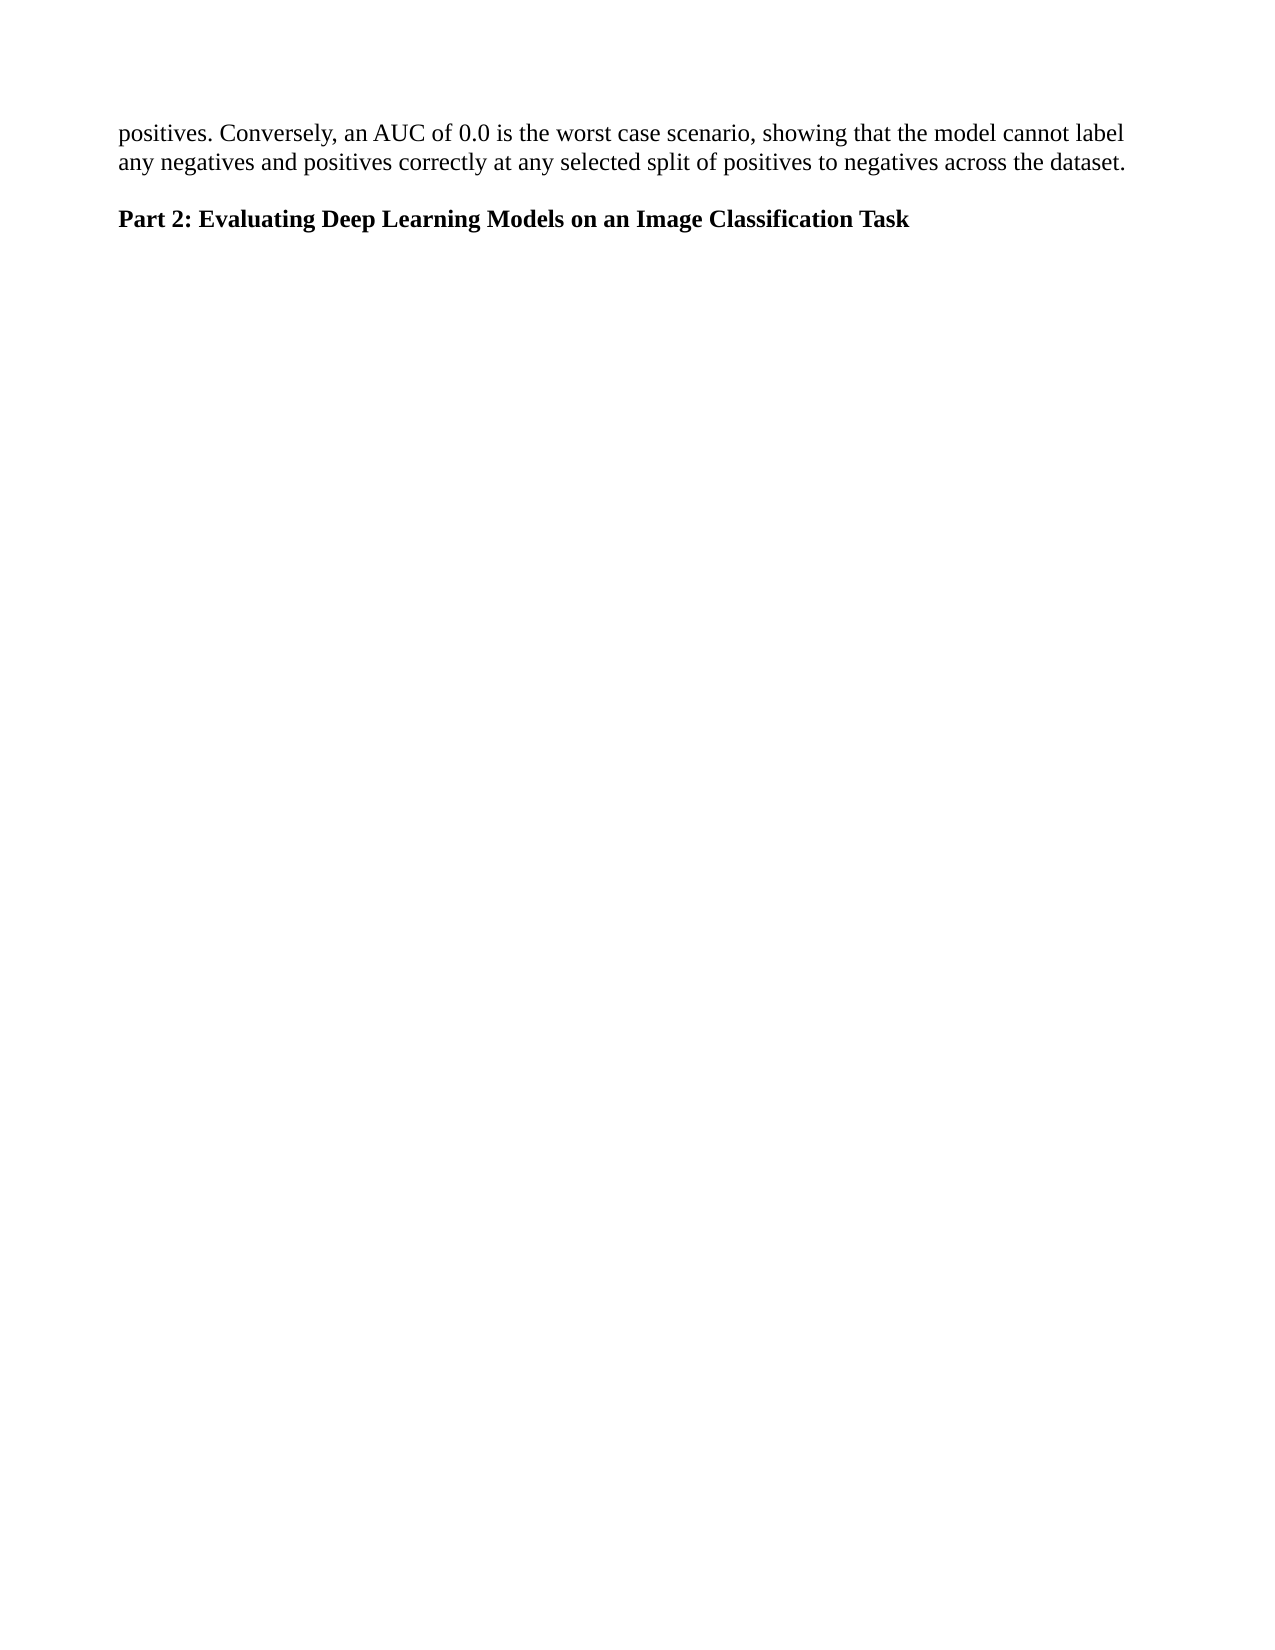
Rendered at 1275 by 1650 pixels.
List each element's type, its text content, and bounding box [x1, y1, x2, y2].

text positives. Conversely, an AUC of 0.0 is the worst case scenario, showing that the model cannot label any negatives and positives correctly at any selected split of positives to negatives across the dataset. [118, 118, 1157, 176]
text Part 2: Evaluating Deep Learning Models on an Image Classification Task [118, 204, 1157, 233]
